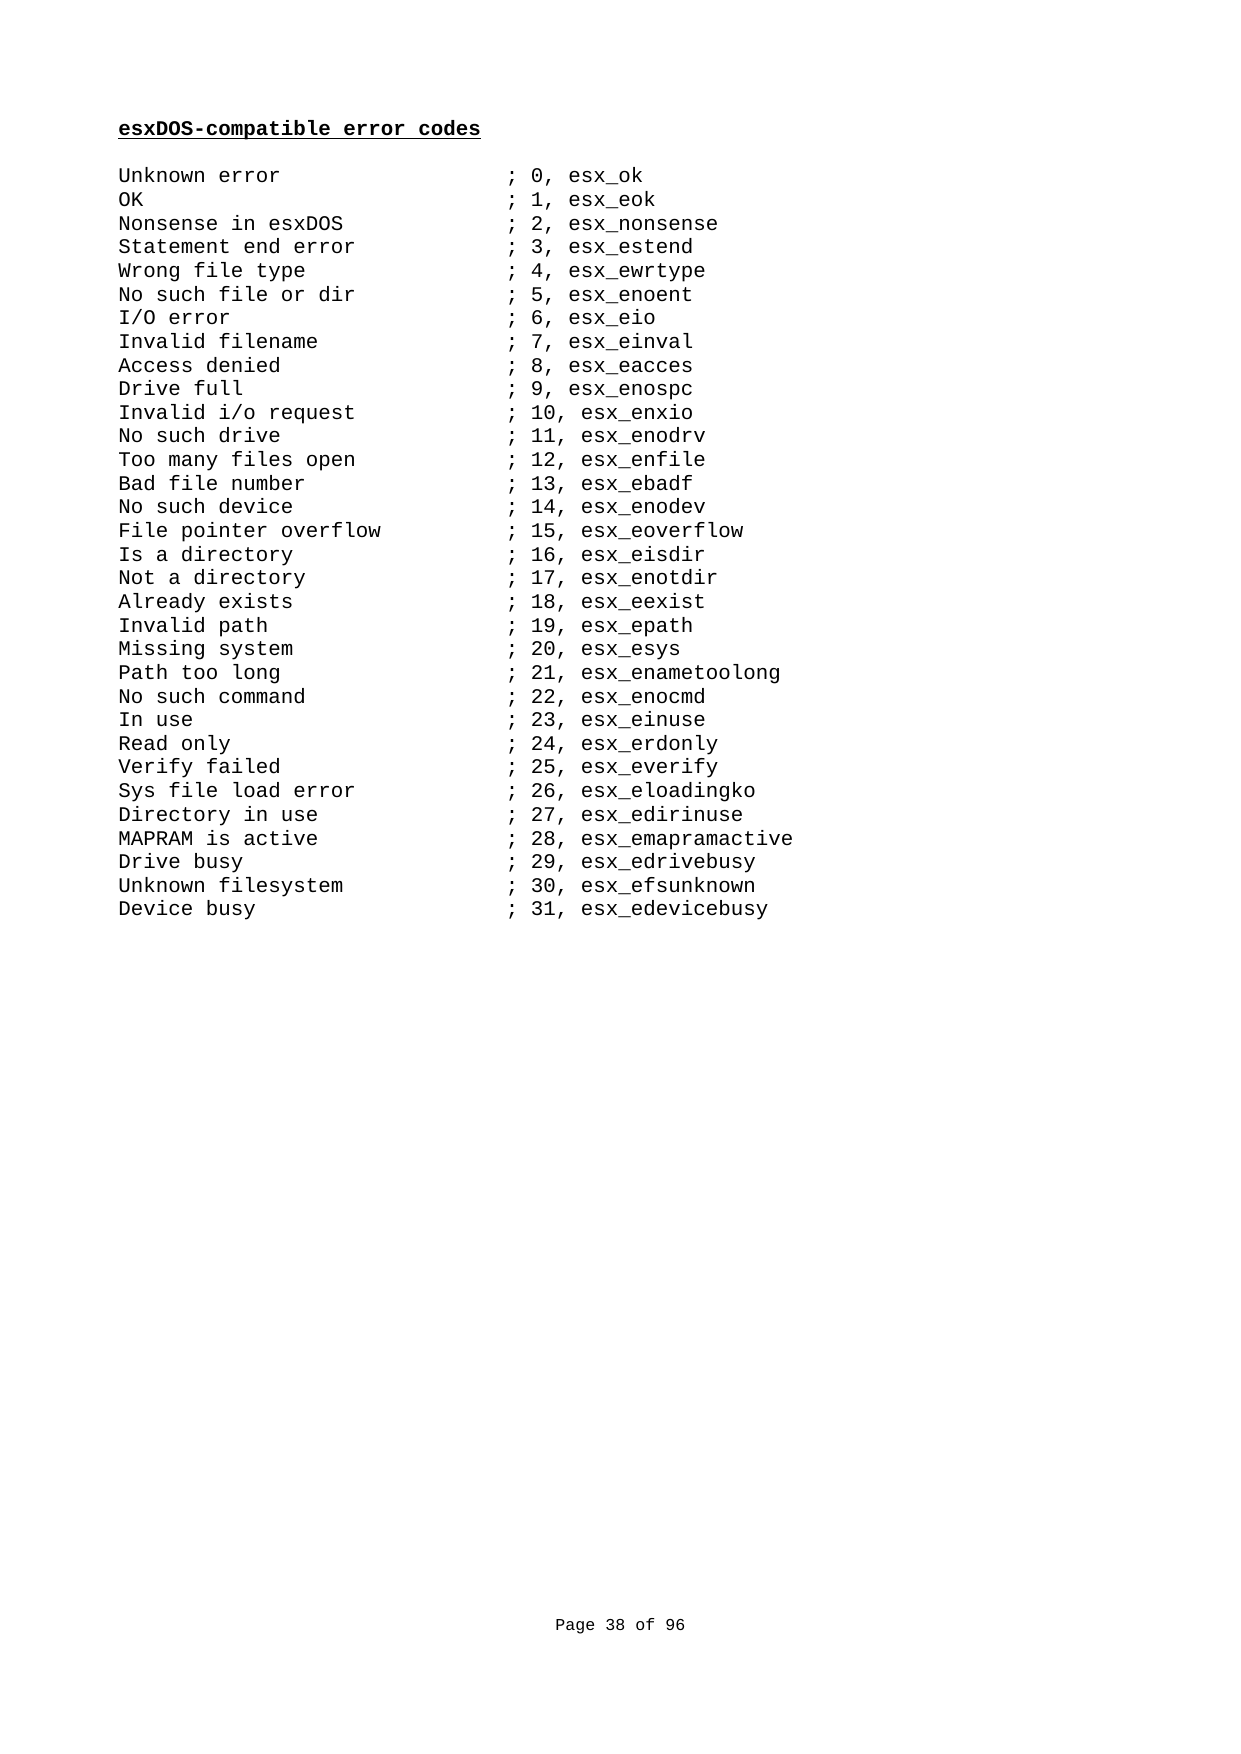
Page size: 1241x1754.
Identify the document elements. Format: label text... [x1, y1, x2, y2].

text Drive busy ; 29, esx_edrivebusy [118, 851, 1122, 875]
text Already exists ; 18, esx_eexist [118, 591, 1122, 615]
text MAPRAM is active ; 28, esx_emapramactive [118, 827, 1122, 851]
text Wrong file type ; 4, esx_ewrtype [118, 260, 1122, 284]
text No such command ; 22, esx_enocmd [118, 686, 1122, 709]
text Drive full ; 9, esx_enospc [118, 378, 1122, 402]
text Invalid i/o request ; 10, esx_enxio [118, 402, 1122, 426]
text Statement end error ; 3, esx_estend [118, 236, 1122, 260]
text Is a directory ; 16, esx_eisdir [118, 544, 1122, 567]
text OK ; 1, esx_eok [118, 189, 1122, 213]
text Verify failed ; 25, esx_everify [118, 757, 1122, 780]
text In use ; 23, esx_einuse [118, 709, 1122, 733]
text Bad file number ; 13, esx_ebadf [118, 473, 1122, 496]
text Device busy ; 31, esx_edevicebusy [118, 898, 1122, 922]
text File pointer overflow ; 15, esx_eoverflow [118, 520, 1122, 544]
text Missing system ; 20, esx_esys [118, 638, 1122, 662]
text Read only ; 24, esx_erdonly [118, 733, 1122, 757]
text Directory in use ; 27, esx_edirinuse [118, 804, 1122, 827]
text No such file or dir ; 5, esx_enoent [118, 284, 1122, 307]
text Unknown filesystem ; 30, esx_efsunknown [118, 875, 1122, 898]
text I/O error ; 6, esx_eio [118, 307, 1122, 331]
text Nonsense in esxDOS ; 2, esx_nonsense [118, 213, 1122, 236]
text Invalid path ; 19, esx_epath [118, 615, 1122, 638]
text Too many files open ; 12, esx_enfile [118, 449, 1122, 473]
text Not a directory ; 17, esx_enotdir [118, 567, 1122, 591]
text Access denied ; 8, esx_eacces [118, 354, 1122, 378]
text esxDOS-compatible error codes [118, 118, 1122, 142]
text Sys file load error ; 26, esx_eloadingko [118, 780, 1122, 804]
text No such device ; 14, esx_enodev [118, 496, 1122, 520]
text Unknown error ; 0, esx_ok [118, 165, 1122, 189]
text Invalid filename ; 7, esx_einval [118, 331, 1122, 354]
text No such drive ; 11, esx_enodrv [118, 426, 1122, 449]
text Path too long ; 21, esx_enametoolong [118, 662, 1122, 686]
